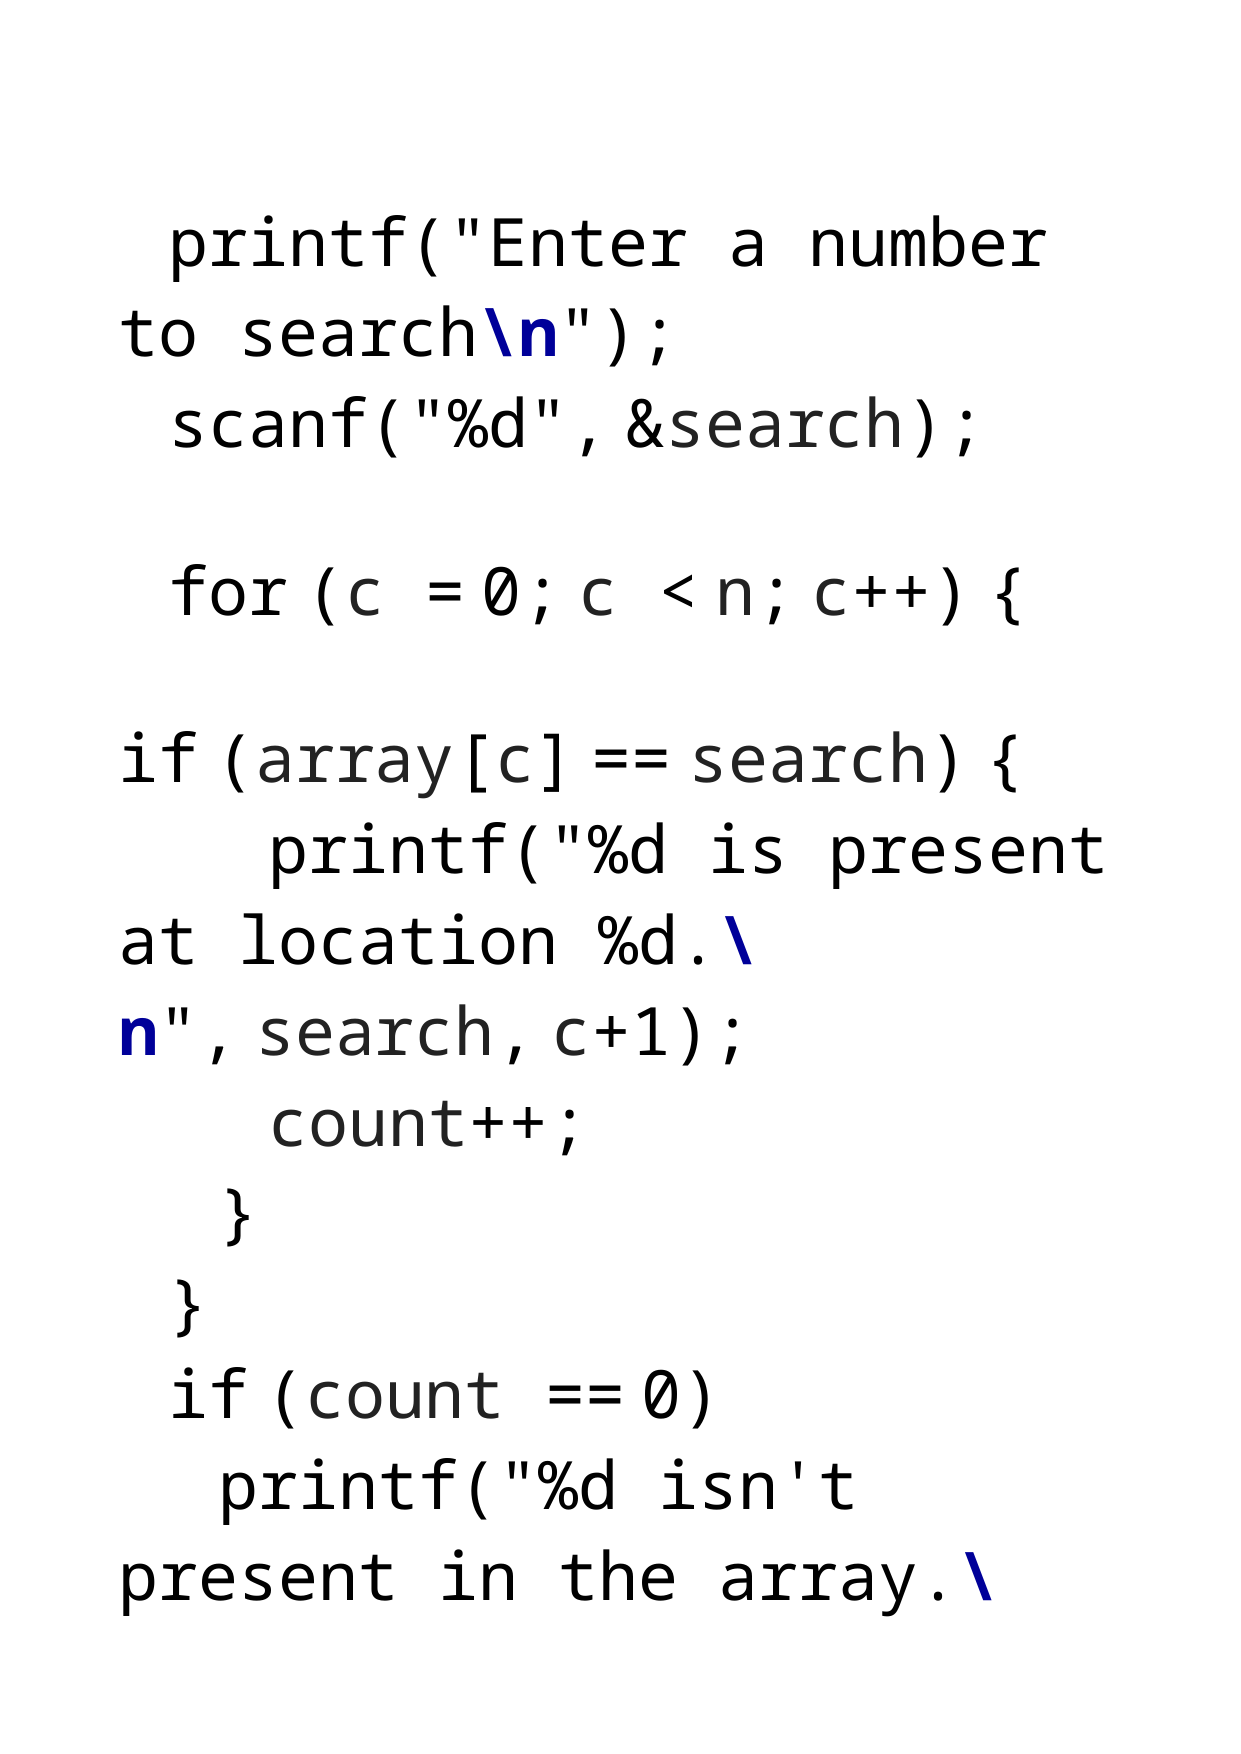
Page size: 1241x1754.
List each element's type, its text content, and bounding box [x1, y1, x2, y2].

text printf("Enter a number to search\n"); scanf("%d", &search); for (c = 0; c < n; c++) { if (array[c] == search) { printf("%d is present at location %d.\n", search, c+1); count++; } } if (count == 0) printf("%d isn't present in the array.\ [118, 118, 1122, 1620]
